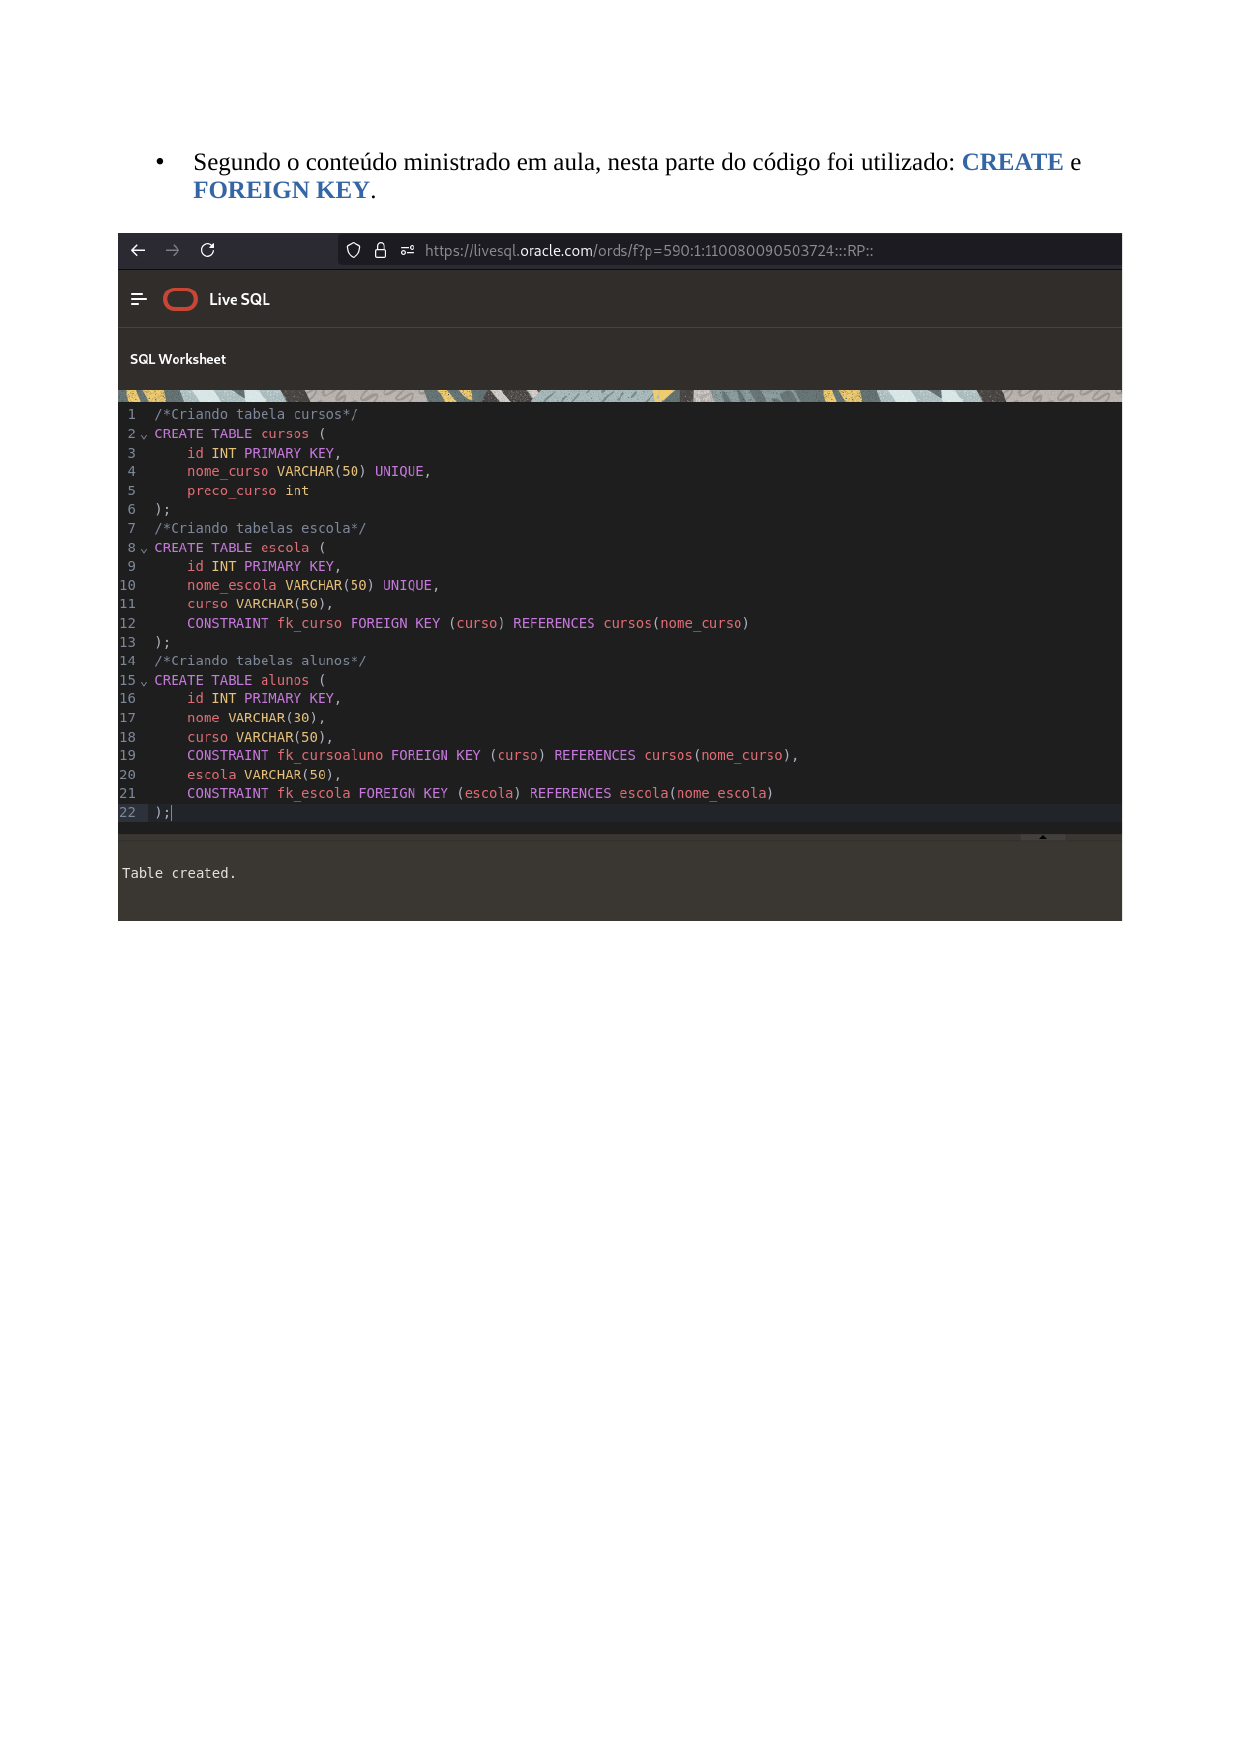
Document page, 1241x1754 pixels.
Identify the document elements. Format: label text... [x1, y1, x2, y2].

list Segundo o conteúdo ministrado em aula, nesta parte do código foi utilizado: CREATE e FOREIGN KEY. [156, 147, 1122, 204]
picture [118, 233, 1123, 921]
